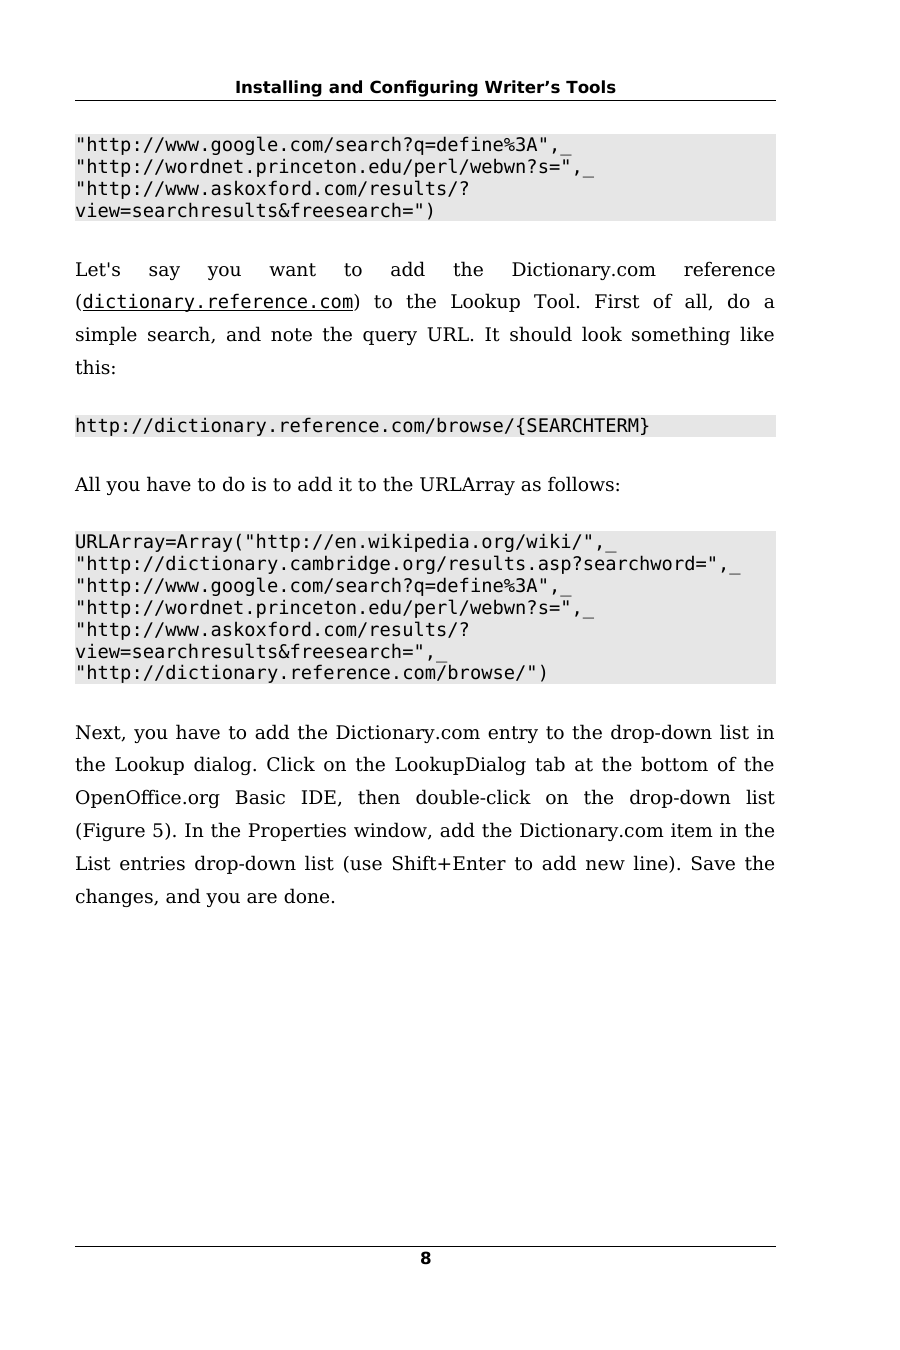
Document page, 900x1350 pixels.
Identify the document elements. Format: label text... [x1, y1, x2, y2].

text http://dictionary.reference.com/browse/{SEARCHTERM} [75, 415, 776, 437]
text Let's say you want to add the Dictionary.com reference (dictionary.reference.com) to the Lookup Tool. First of all, do a simple search, and note the query URL. It should look something like this: [75, 259, 776, 379]
text URLArray=Array("http://en.wikipedia.org/wiki/",_ "http://dictionary.cambridge.org/results.asp?searchword=",_ "http://www.google.com/search?q=define%3A",_ "http://wordnet.princeton.edu/perl/webwn?s=",_ "http://www.askoxford.com/results/?view=searchresults&freesearch=",_ "http://dictionary.reference.com/browse/") [75, 531, 776, 684]
text All you have to do is to add it to the URLArray as follows: [75, 474, 776, 496]
text Next, you have to add the Dictionary.com entry to the drop-down list in the Lookup dialog. Click on the LookupDialog tab at the bottom of the OpenOffice.org Basic IDE, then double-click on the drop-down list (Figure 5). In the Properties window, add the Dictionary.com item in the List entries drop-down list (use Shift+Enter to add new line). Save the changes, and you are done. [75, 722, 776, 908]
text "http://www.google.com/search?q=define%3A",_ "http://wordnet.princeton.edu/perl/webwn?s=",_ "http://www.askoxford.com/results/?view=searchresults&freesearch=") [75, 134, 776, 221]
